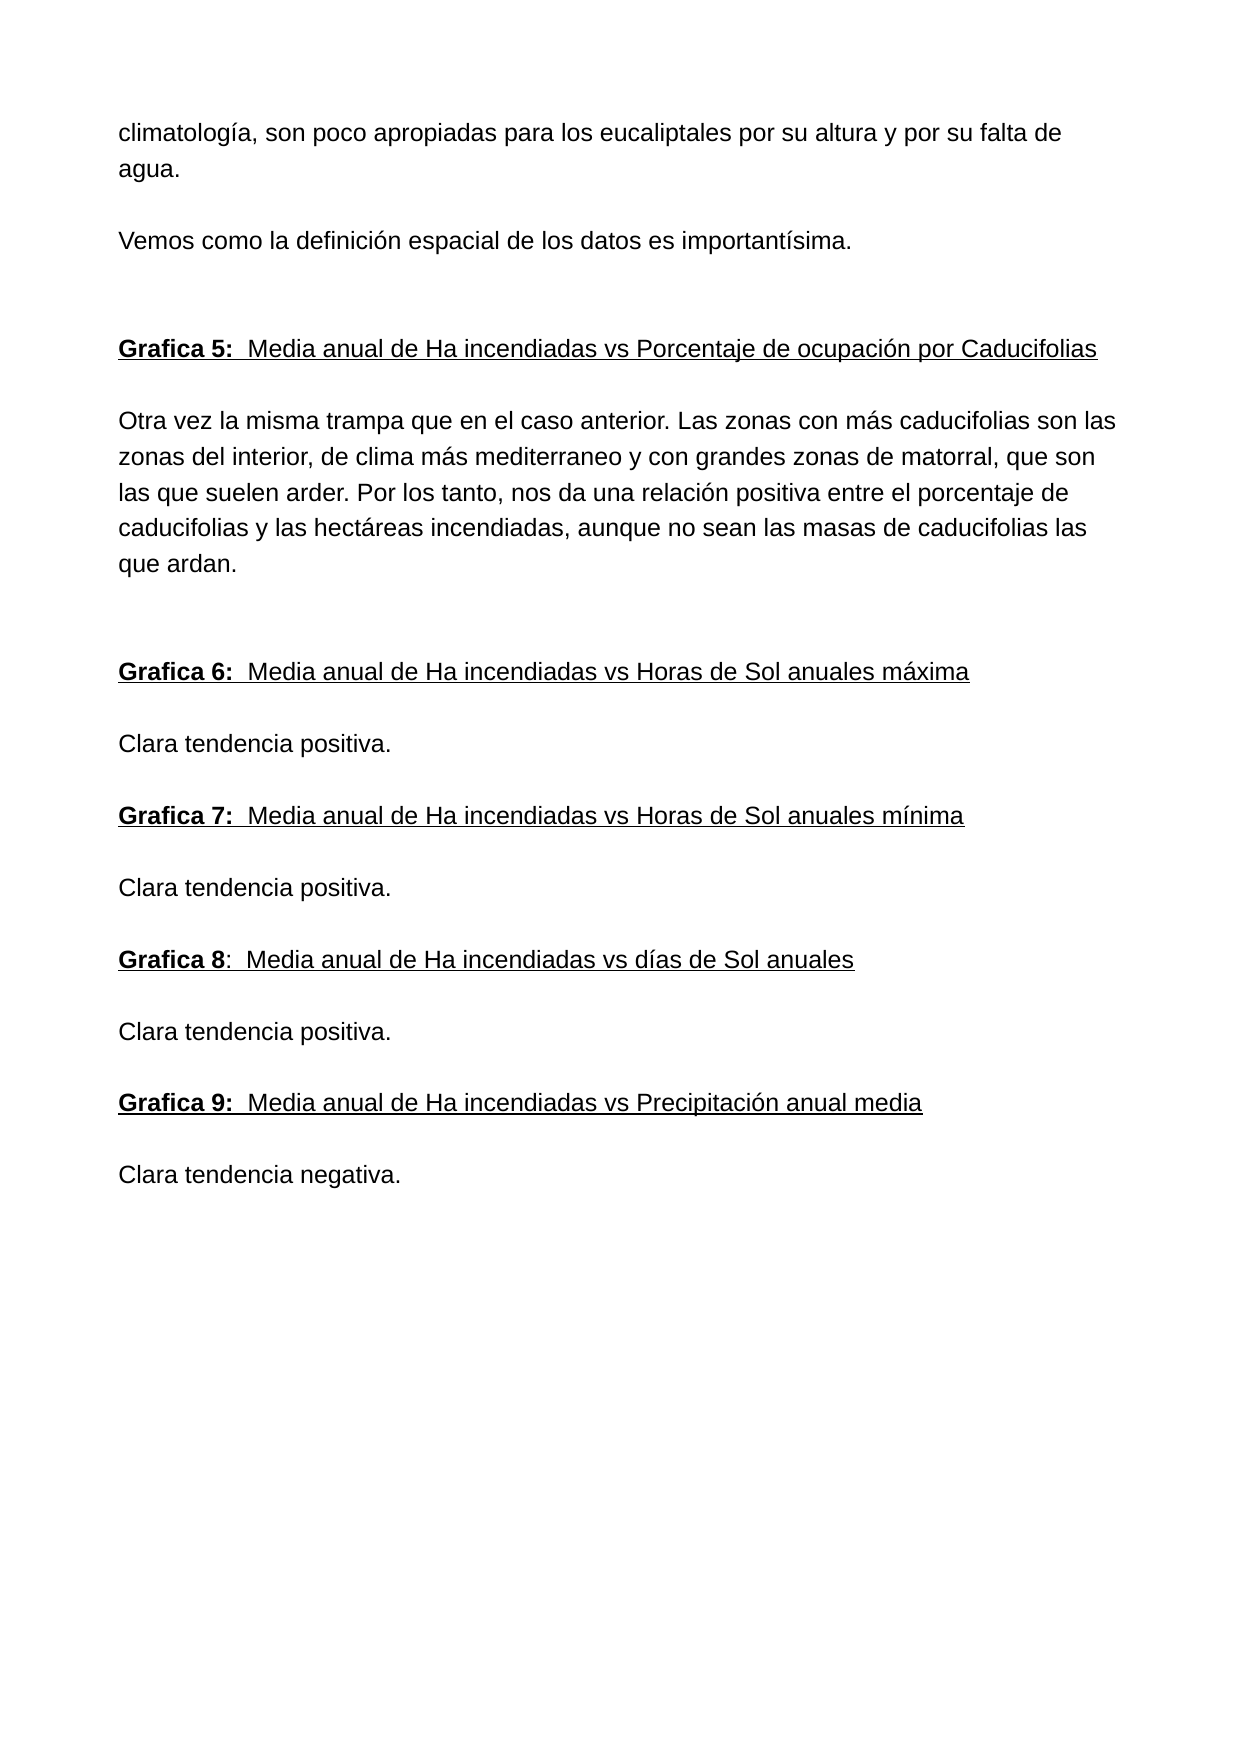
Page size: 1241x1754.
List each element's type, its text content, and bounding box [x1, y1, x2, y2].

text Grafica 8: Media anual de Ha incendiadas vs días de Sol anuales [118, 945, 1122, 973]
text Clara tendencia positiva. [118, 873, 1122, 902]
text Grafica 9: Media anual de Ha incendiadas vs Precipitación anual media [118, 1088, 1122, 1117]
text Clara tendencia negativa. [118, 1160, 1122, 1189]
text Grafica 7: Media anual de Ha incendiadas vs Horas de Sol anuales mínima [118, 801, 1122, 830]
text Otra vez la misma trampa que en el caso anterior. Las zonas con más caducifolias son las zonas del interior, de clima más mediterraneo y con grandes zonas de matorral, que son las que suelen arder. Por los tanto, nos da una relación positiva entre el porcentaje de caducifolias y las hectáreas incendiadas, aunque no sean las masas de caducifolias las que ardan. [118, 406, 1122, 578]
text Grafica 5: Media anual de Ha incendiadas vs Porcentaje de ocupación por Caducifolias [118, 334, 1122, 362]
text Vemos como la definición espacial de los datos es importantísima. [118, 226, 1122, 255]
text Clara tendencia positiva. [118, 1017, 1122, 1045]
text Grafica 6: Media anual de Ha incendiadas vs Horas de Sol anuales máxima [118, 657, 1122, 686]
text Clara tendencia positiva. [118, 729, 1122, 758]
text climatología, son poco apropiadas para los eucaliptales por su altura y por su falta de agua. [118, 118, 1122, 183]
